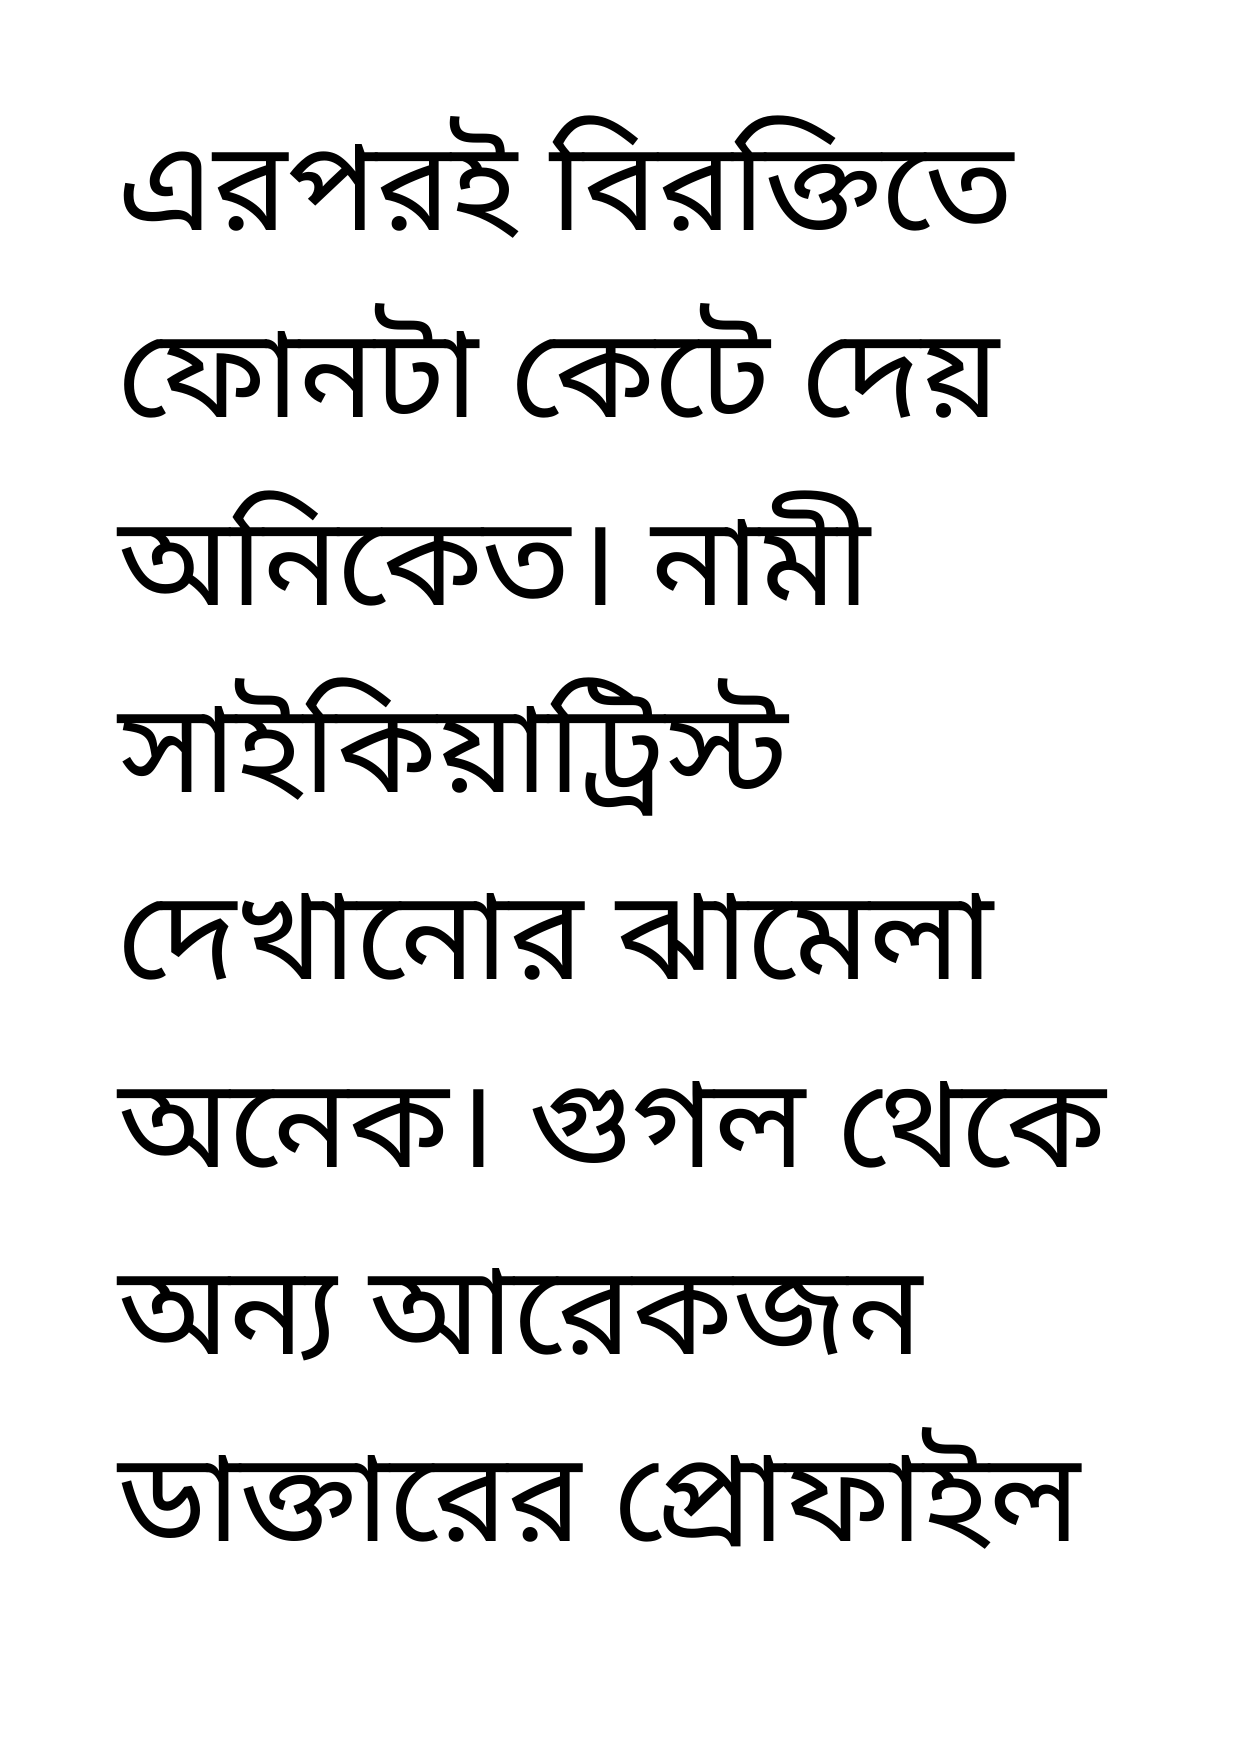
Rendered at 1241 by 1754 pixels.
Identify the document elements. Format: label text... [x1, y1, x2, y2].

text এরপরই বিরক্তিতে ফোনটা কেটে দেয় অনিকেত। নামী সাইকিয়াট্রিস্ট দেখানোর ঝামেলা অনেক। গুগল থেকে অন্য আরেকজন ডাক্তারের প্রোফাইল [118, 118, 1122, 1593]
